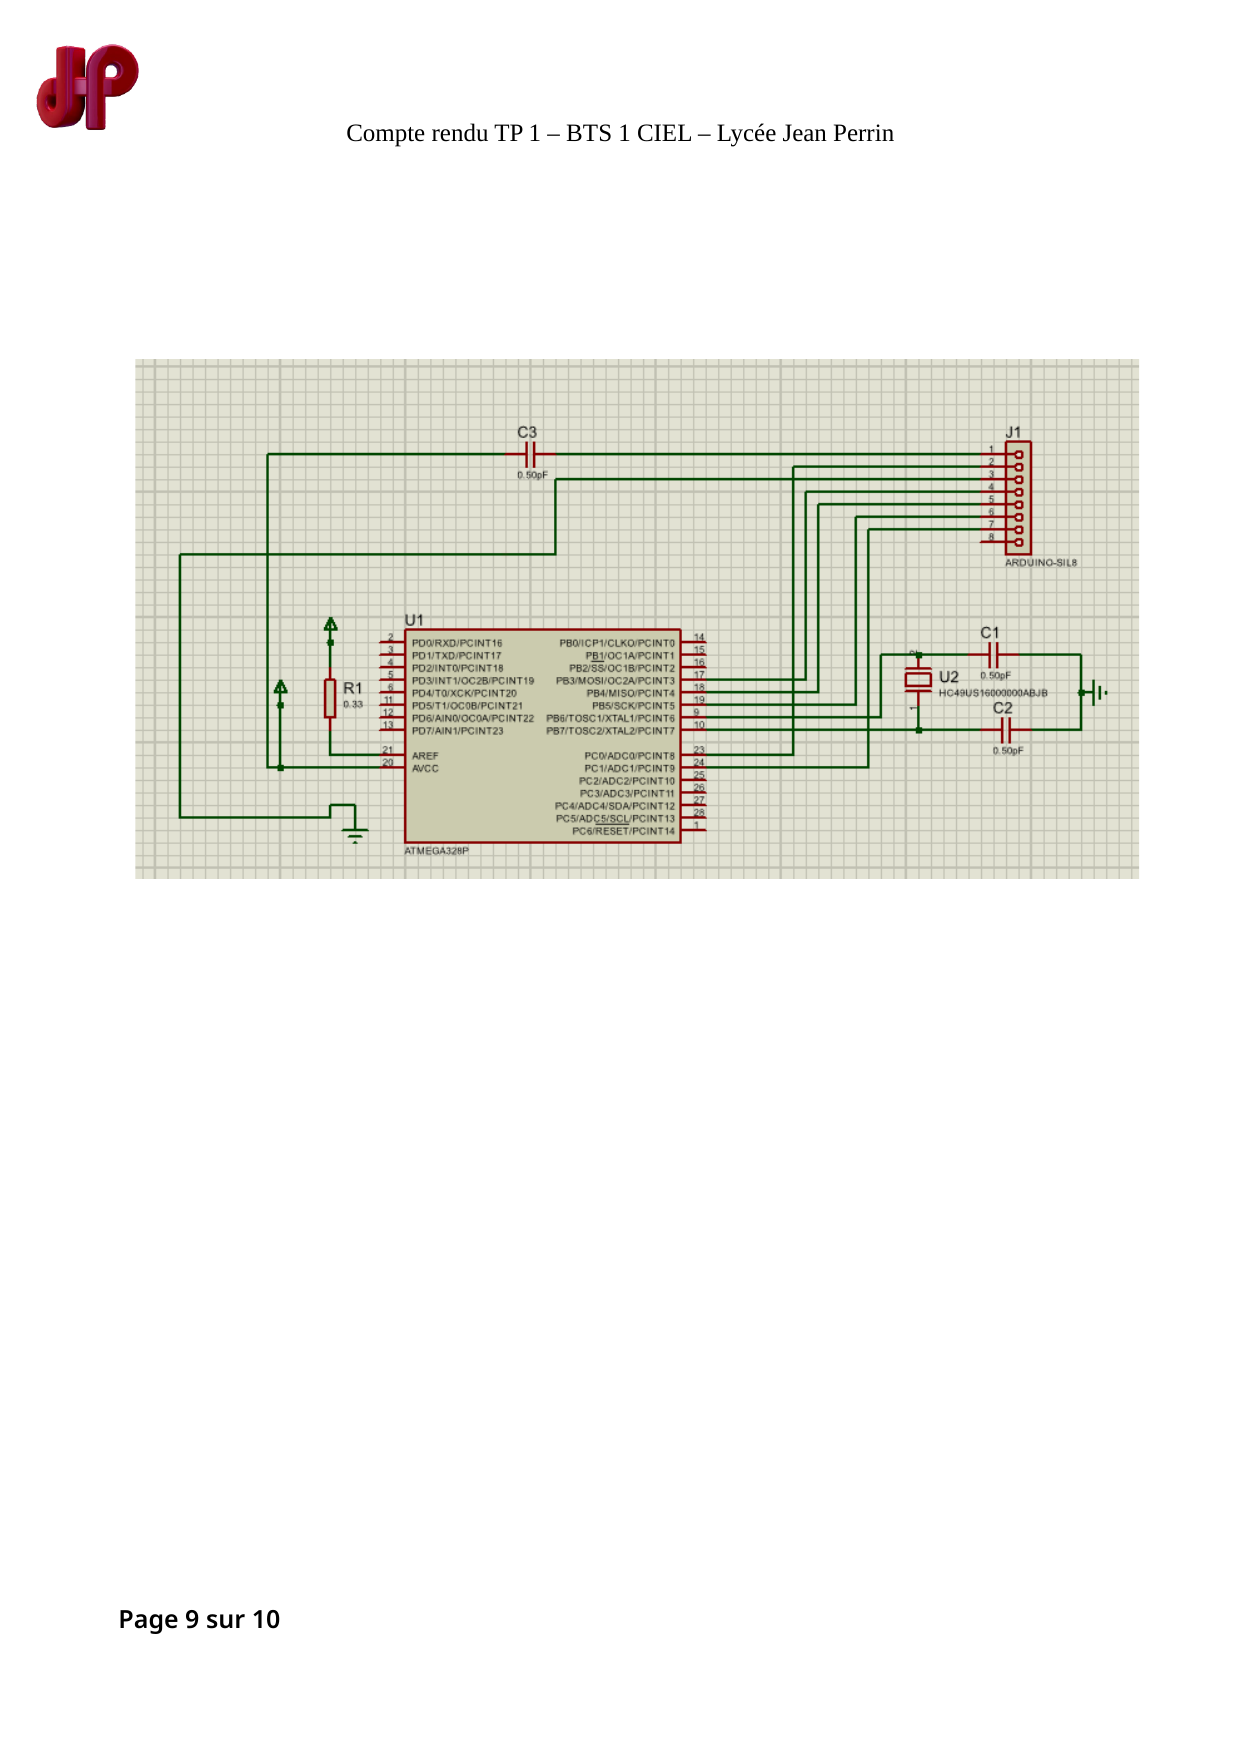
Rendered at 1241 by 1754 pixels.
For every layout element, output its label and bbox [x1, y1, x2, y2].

picture [135, 359, 1140, 879]
picture [22, 22, 151, 151]
